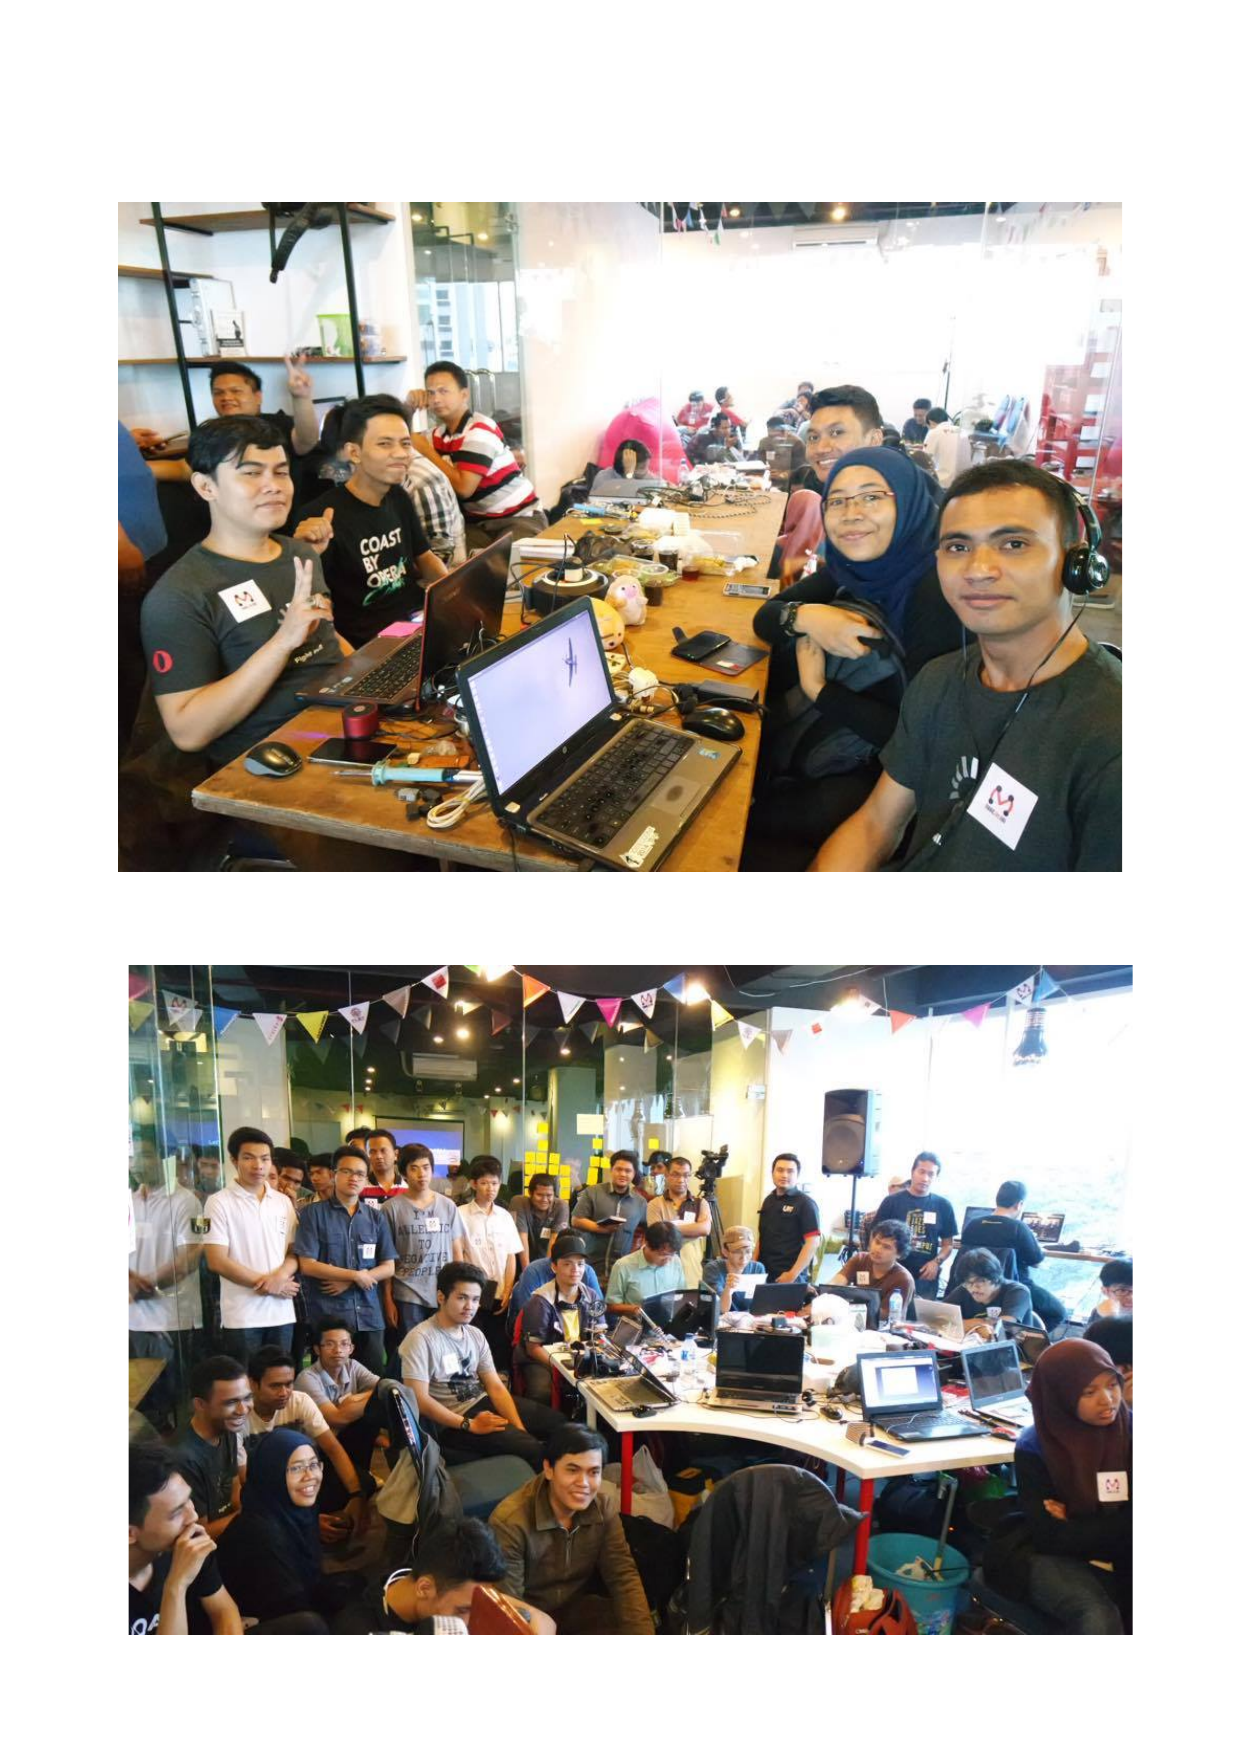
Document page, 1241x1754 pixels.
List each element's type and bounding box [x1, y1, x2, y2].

picture [118, 202, 1123, 872]
picture [128, 965, 1133, 1635]
